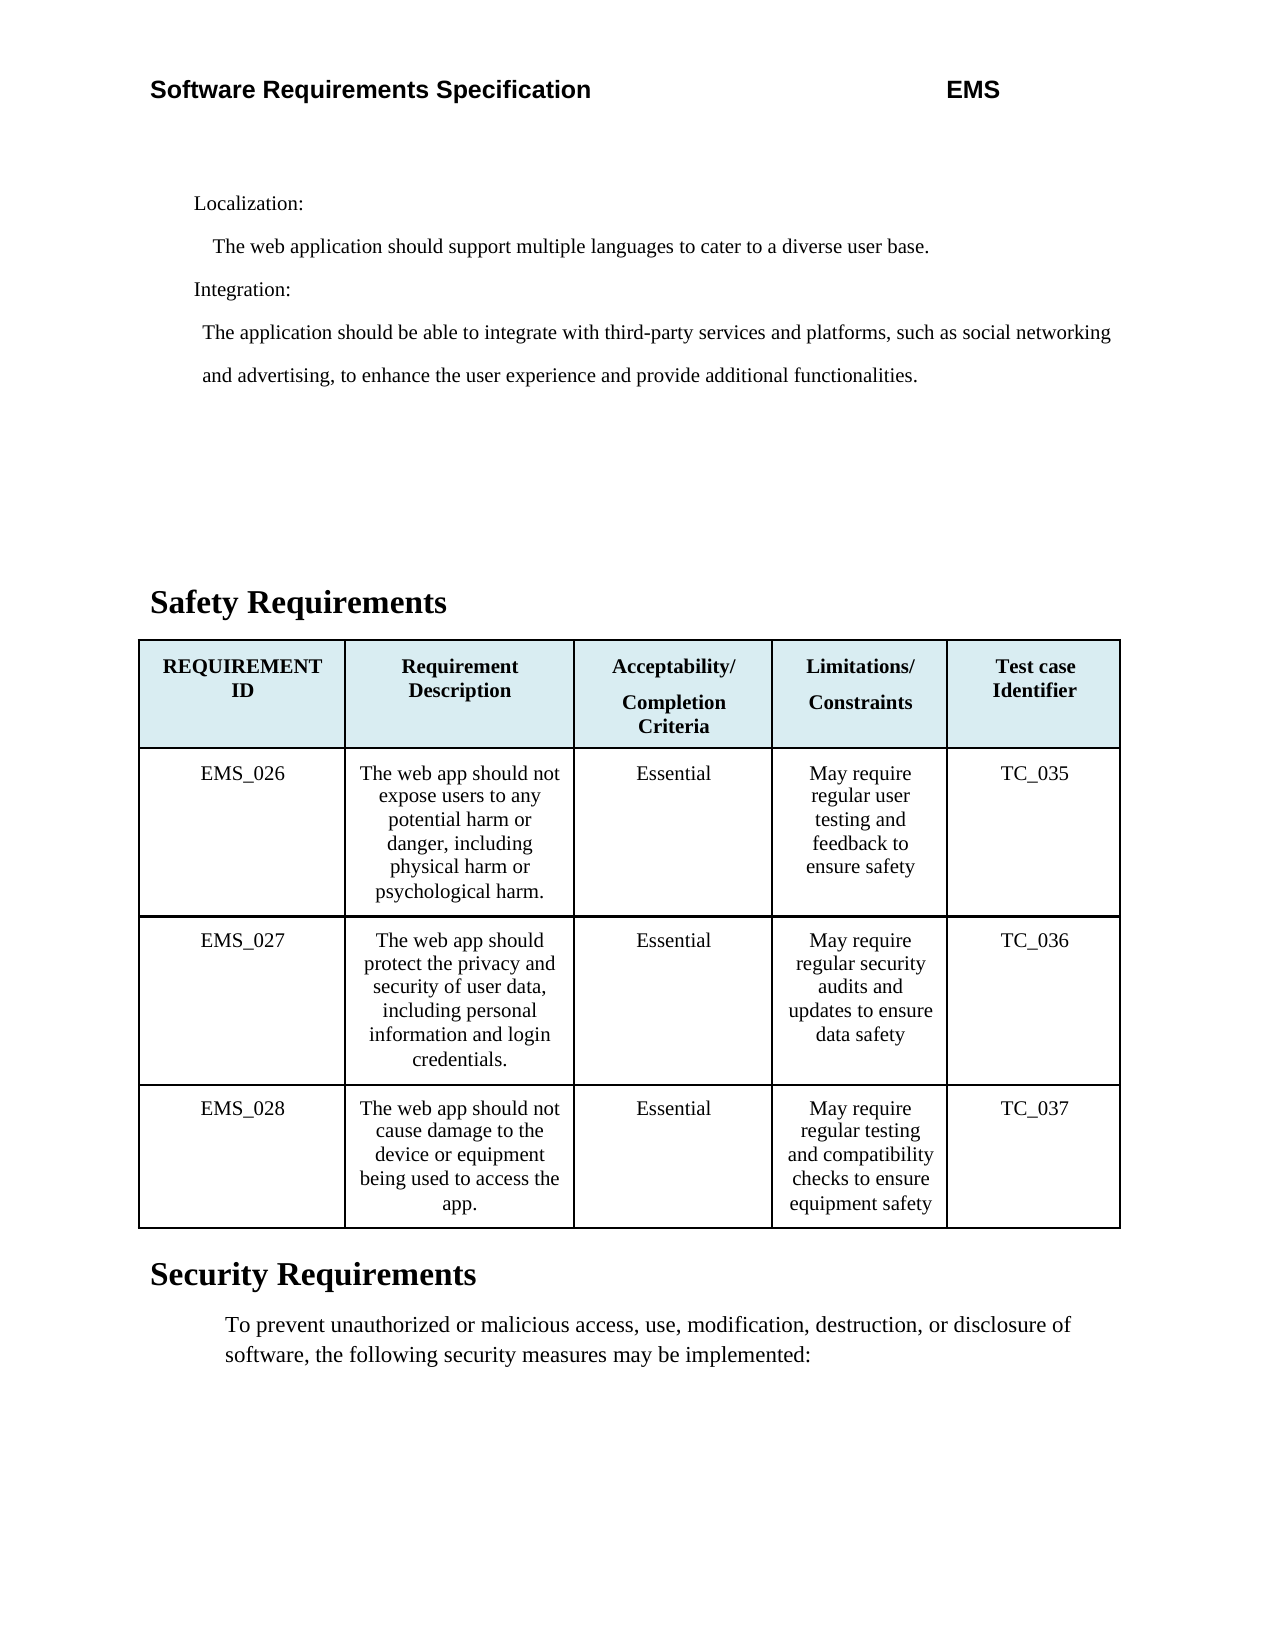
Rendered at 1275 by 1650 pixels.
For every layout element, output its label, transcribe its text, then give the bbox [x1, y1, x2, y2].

table_cell EMS_028 [140, 1086, 344, 1120]
table_header Limitations/ Constraints [773, 641, 946, 747]
table_cell app. [346, 1192, 573, 1227]
table_cell Essential [575, 1086, 771, 1120]
table_cell [575, 1168, 771, 1192]
table_cell [948, 1168, 1119, 1192]
table_cell [948, 1024, 1119, 1048]
table_cell [575, 953, 771, 976]
table_cell [575, 1024, 771, 1048]
table_cell [140, 833, 344, 856]
table_cell being used to access the [346, 1168, 573, 1192]
table_cell [140, 976, 344, 1000]
table_cell information and login [346, 1024, 573, 1048]
table_cell [140, 1000, 344, 1024]
table_cell expose users to any [346, 785, 573, 808]
table_cell [140, 785, 344, 808]
table_cell regular user [773, 785, 946, 808]
subtitle To prevent unauthorized or malicious access, use, modification, destruction, or disclosure of software, the following security measures may be implemented: [225, 1311, 1102, 1368]
text The application should be able to integrate with third-party services and platforms, such as social networking and advertising, to enhance the user experience and provide additional functionalities. [202, 320, 1113, 387]
table_cell and compatibility [773, 1144, 946, 1168]
table_cell Essential [575, 918, 771, 952]
table_cell May require [773, 749, 946, 785]
table_cell [140, 1120, 344, 1144]
table_cell psychological harm. [346, 880, 573, 915]
table_cell [773, 1048, 946, 1083]
table_cell [948, 856, 1119, 880]
table_cell [948, 833, 1119, 856]
table_cell [948, 1144, 1119, 1168]
table_cell TC_035 [948, 749, 1119, 785]
table_cell May require [773, 1086, 946, 1120]
table_cell [575, 785, 771, 808]
table_cell TC_037 [948, 1086, 1119, 1120]
table_cell device or equipment [346, 1144, 573, 1168]
table_cell [948, 1000, 1119, 1024]
table_cell physical harm or [346, 856, 573, 880]
table_cell [140, 880, 344, 915]
table_cell [948, 953, 1119, 976]
table_cell May require [773, 918, 946, 952]
table_cell [575, 856, 771, 880]
table_cell testing and [773, 809, 946, 832]
table_header REQUIREMENT ID [140, 641, 344, 747]
table_cell [948, 1192, 1119, 1227]
table_cell [140, 856, 344, 880]
table_cell credentials. [346, 1048, 573, 1083]
table_cell [575, 1048, 771, 1083]
table_cell TC_036 [948, 918, 1119, 952]
subtitle Safety Requirements [150, 583, 1194, 621]
text Localization: [194, 191, 1194, 215]
table_cell [575, 1192, 771, 1227]
table_cell cause damage to the [346, 1120, 573, 1144]
table_cell data safety [773, 1024, 946, 1048]
table_header Test case Identifier [948, 641, 1119, 747]
table_cell regular testing [773, 1120, 946, 1144]
table_cell [948, 1048, 1119, 1083]
text The web application should support multiple languages to cater to a diverse user base. Integration: [194, 234, 932, 301]
table_cell equipment safety [773, 1192, 946, 1227]
table_cell updates to ensure [773, 1000, 946, 1024]
table_cell [140, 1168, 344, 1192]
table_cell [140, 1144, 344, 1168]
table_cell danger, including [346, 833, 573, 856]
table_cell [575, 833, 771, 856]
table_cell [575, 809, 771, 832]
table_cell potential harm or [346, 809, 573, 832]
table_cell [948, 809, 1119, 832]
table_cell [575, 1000, 771, 1024]
table_cell EMS_027 [140, 918, 344, 952]
table_header Acceptability/ Completion Criteria [575, 641, 771, 747]
table_cell [140, 1048, 344, 1083]
table_cell [140, 809, 344, 832]
table_cell The web app should not [346, 1086, 573, 1120]
table_cell including personal [346, 1000, 573, 1024]
table_cell ensure safety [773, 856, 946, 880]
table_cell checks to ensure [773, 1168, 946, 1192]
table_cell The web app should not [346, 749, 573, 785]
table_cell security of user data, [346, 976, 573, 1000]
table_cell audits and [773, 976, 946, 1000]
table_cell Essential [575, 749, 771, 785]
table_cell The web app should [346, 918, 573, 952]
table_cell feedback to [773, 833, 946, 856]
table_cell EMS_026 [140, 749, 344, 785]
table_cell [140, 1024, 344, 1048]
table_cell [948, 880, 1119, 915]
table_cell [575, 880, 771, 915]
table_cell [575, 1120, 771, 1144]
table_cell [140, 1192, 344, 1227]
table_header Requirement Description [346, 641, 573, 747]
table_cell [948, 976, 1119, 1000]
table_cell [773, 880, 946, 915]
table_cell [575, 976, 771, 1000]
table_cell [948, 785, 1119, 808]
table_cell regular security [773, 953, 946, 976]
table_cell [140, 953, 344, 976]
table_cell protect the privacy and [346, 953, 573, 976]
text Security Requirements [150, 1254, 1194, 1292]
table_cell [575, 1144, 771, 1168]
table_cell [948, 1120, 1119, 1144]
